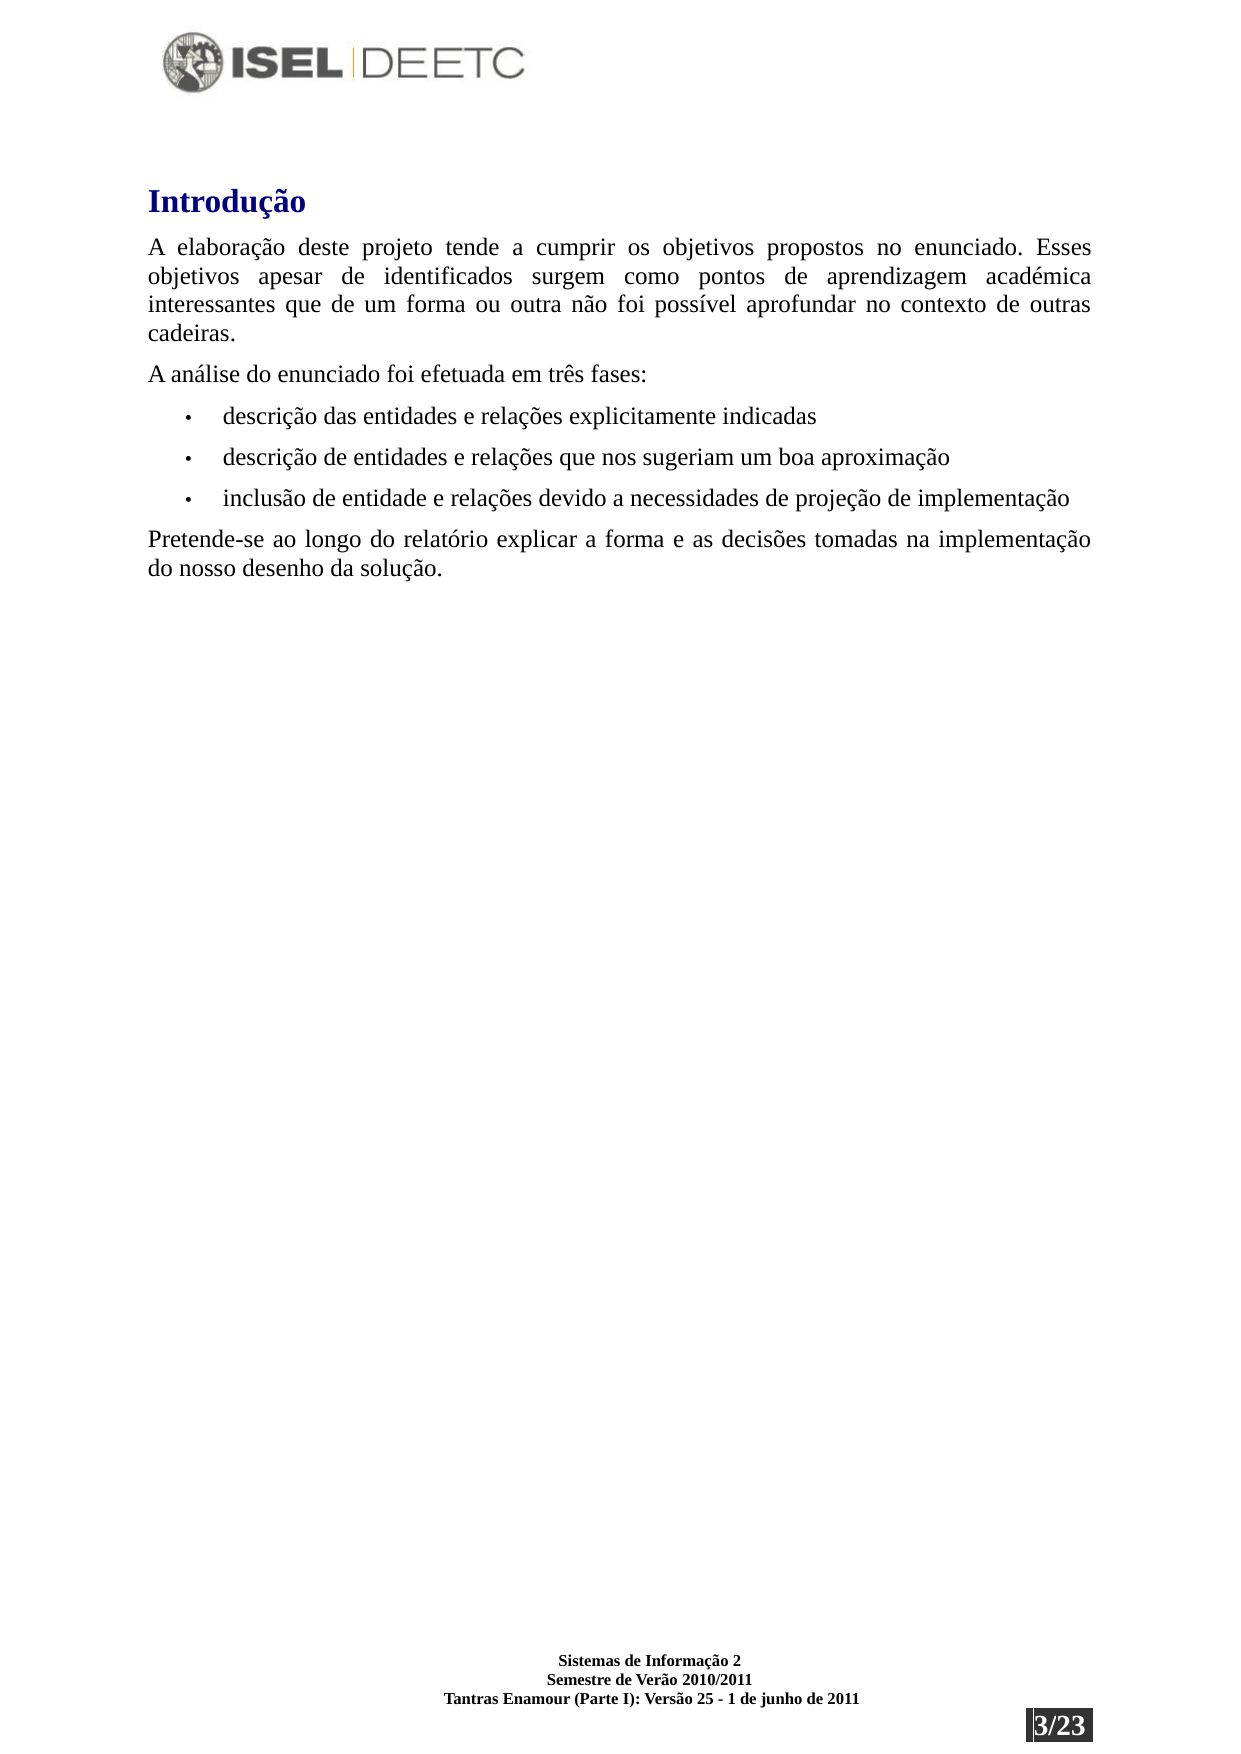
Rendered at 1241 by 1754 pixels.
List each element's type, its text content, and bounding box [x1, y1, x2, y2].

subtitle Introdução [148, 181, 1093, 219]
picture [153, 17, 555, 118]
list inclusão de entidade e relações devido a necessidades de projeção de implementação [185, 483, 1093, 512]
text Pretende-se ao longo do relatório explicar a forma e as decisões tomadas na implementação do nosso desenho da solução. [148, 524, 1093, 582]
text A análise do enunciado foi efetuada em três fases: [148, 359, 1093, 388]
list descrição de entidades e relações que nos sugeriam um boa aproximação [185, 442, 1093, 471]
list descrição das entidades e relações explicitamente indicadas [185, 401, 1093, 429]
text A elaboração deste projeto tende a cumprir os objetivos propostos no enunciado. Esses objetivos apesar de identificados surgem como pontos de aprendizagem académica interessantes que de um forma ou outra não foi possível aprofundar no contexto de outras cadeiras. [148, 232, 1093, 347]
